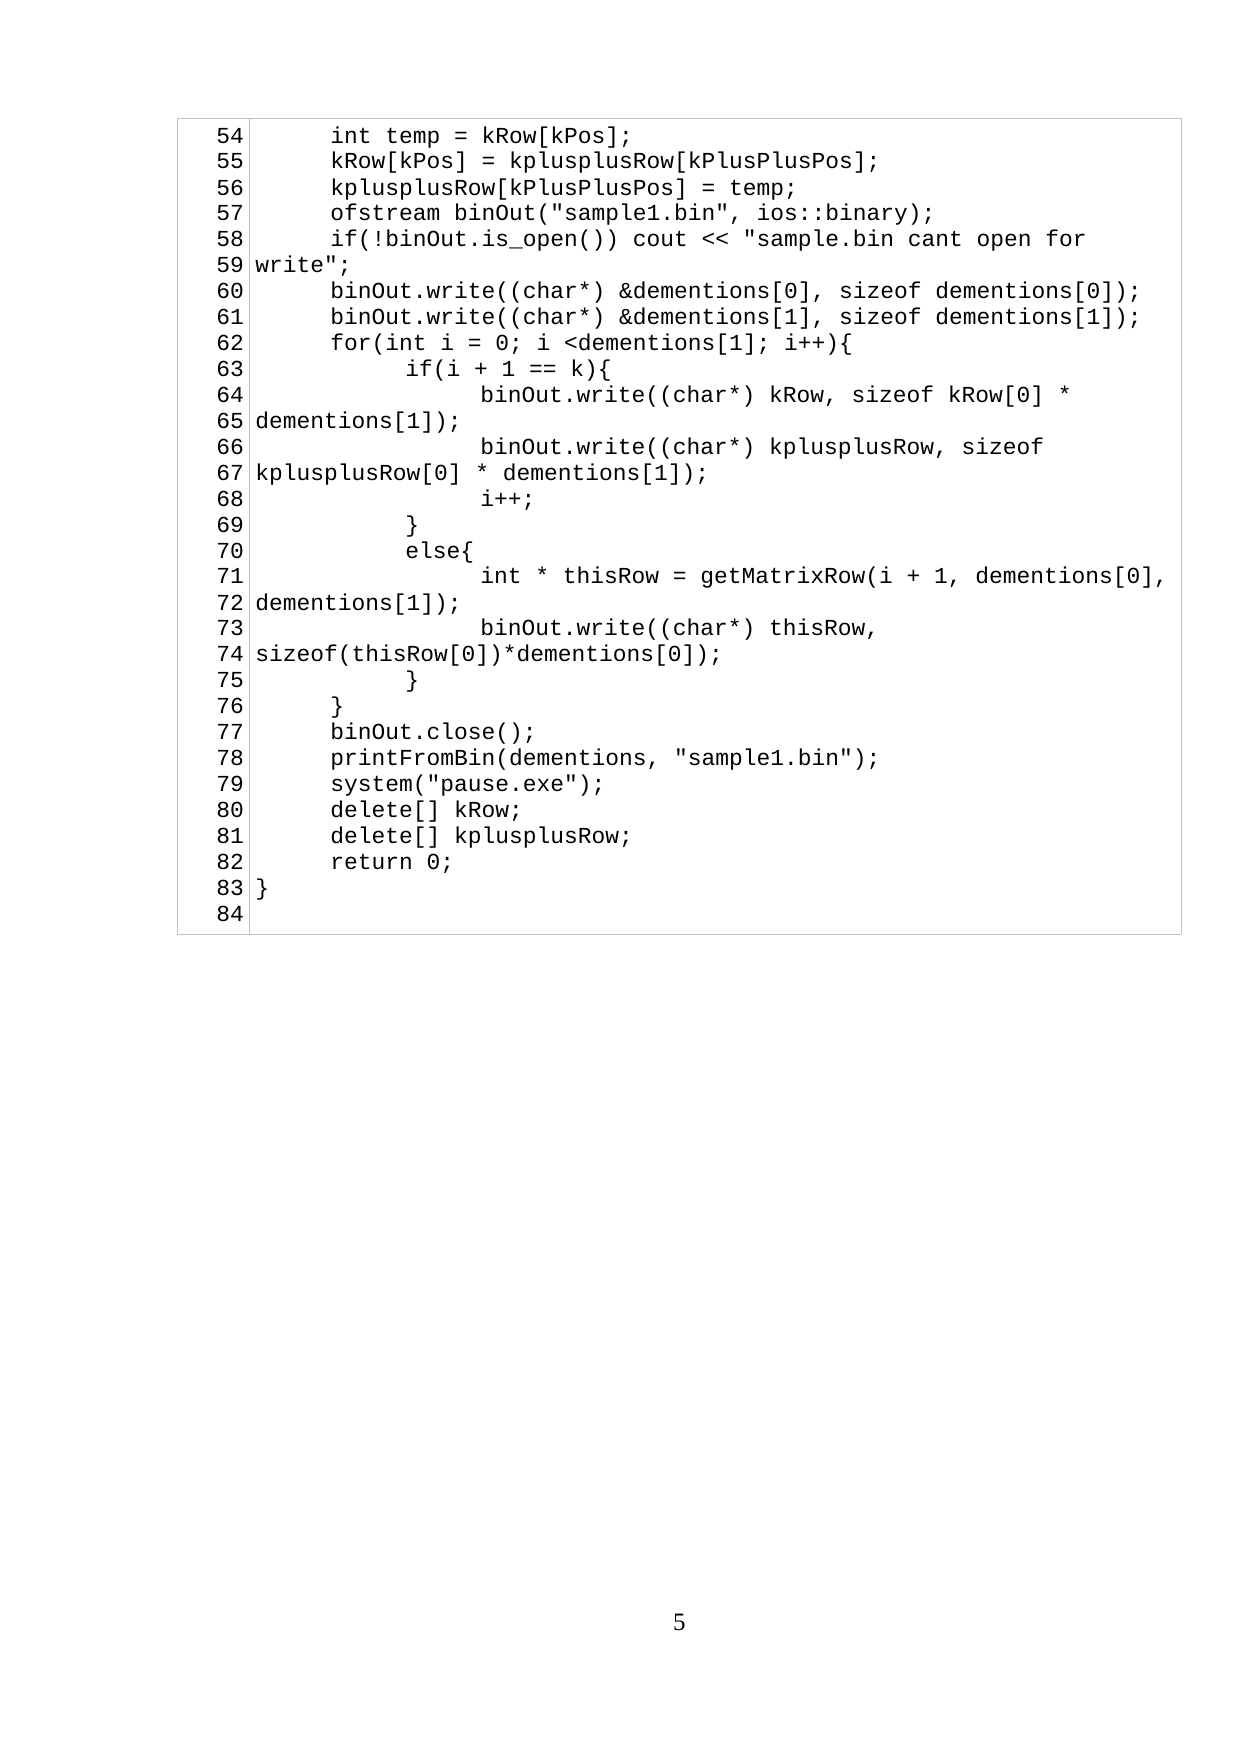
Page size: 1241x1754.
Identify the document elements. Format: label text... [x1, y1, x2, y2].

table_header int temp = kRow[kPos]; kRow[kPos] = kplusplusRow[kPlusPlusPos]; kplusplusRow[kPlusPlusPos] = temp; ofstream binOut("sample1.bin", ios::binary); if(!binOut.is_open()) cout << "sample.bin cant open for write"; binOut.write((char*) &dementions[0], sizeof dementions[0]); binOut.write((char*) &dementions[1], sizeof dementions[1]); for(int i = 0; i <dementions[1]; i++){ if(i + 1 == k){ binOut.write((char*) kRow, sizeof kRow[0] * dementions[1]); binOut.write((char*) kplusplusRow, sizeof kplusplusRow[0] * dementions[1]); i++; } else{ int * thisRow = getMatrixRow(i + 1, dementions[0], dementions[1]); binOut.write((char*) thisRow, sizeof(thisRow[0])*dementions[0]); } } binOut.close(); printFromBin(dementions, "sample1.bin"); system("pause.exe"); delete[] kRow; delete[] kplusplusRow; return 0; } [250, 119, 1181, 934]
table_header 54 55 56 57 58 59 60 61 62 63 64 65 66 67 68 69 70 71 72 73 74 75 76 77 78 79 80 81 82 83 84 [178, 119, 249, 934]
